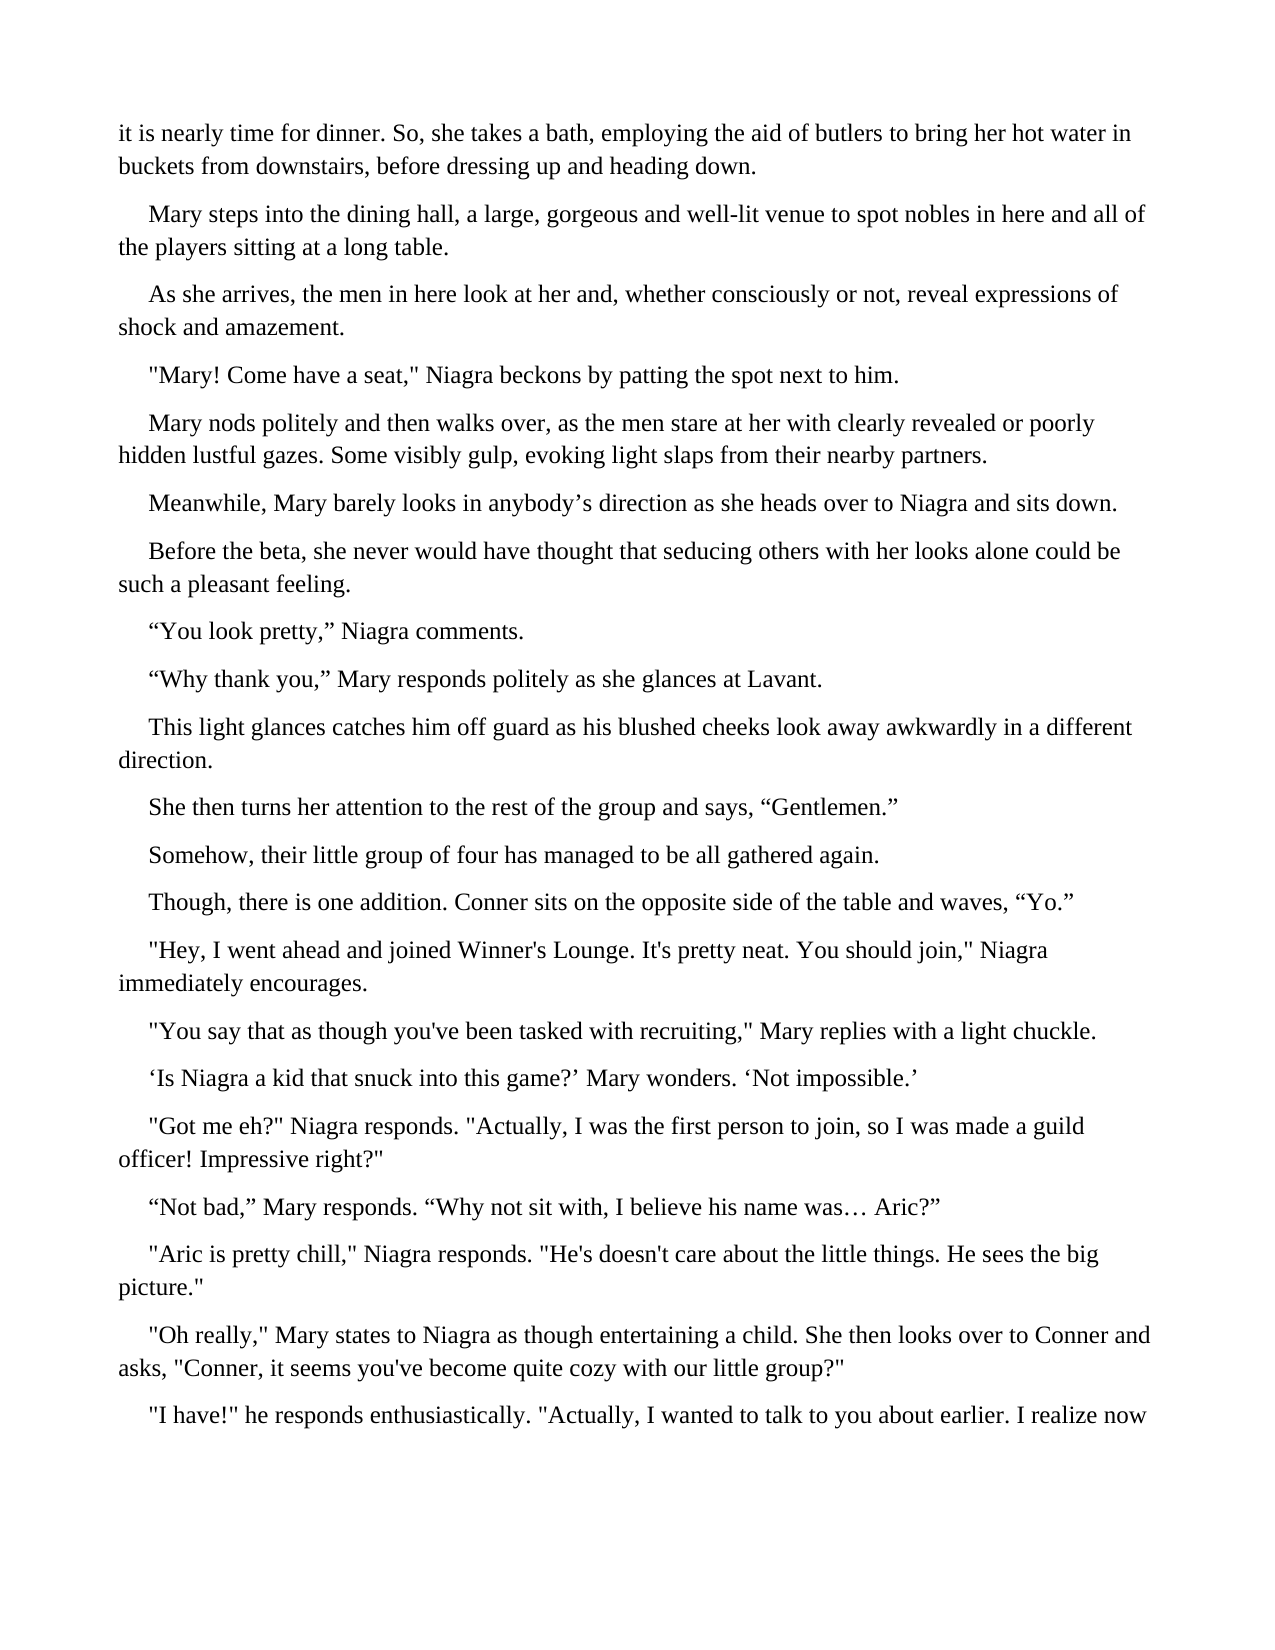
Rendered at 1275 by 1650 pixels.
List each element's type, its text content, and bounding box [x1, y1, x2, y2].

text Mary steps into the dining hall, a large, gorgeous and well-lit venue to spot nobles in here and all of the players sitting at a long table. [118, 199, 1157, 261]
text "Aric is pretty chill," Niagra responds. "He's doesn't care about the little things. He sees the big picture." [118, 1239, 1157, 1301]
text Somehow, their little group of four has managed to be all gathered again. [118, 840, 1157, 869]
text “You look pretty,” Niagra comments. [118, 616, 1157, 645]
text “Not bad,” Mary responds. “Why not sit with, I believe his name was… Aric?” [118, 1192, 1157, 1220]
text She then turns her attention to the rest of the group and says, “Gentlemen.” [118, 792, 1157, 821]
text "Got me eh?" Niagra responds. "Actually, I was the first person to join, so I was made a guild officer! Impressive right?" [118, 1111, 1157, 1173]
text As she arrives, the men in here look at her and, whether consciously or not, reveal expressions of shock and amazement. [118, 279, 1157, 341]
text it is nearly time for dinner. So, she takes a bath, employing the aid of butlers to bring her hot water in buckets from downstairs, before dressing up and heading down. [118, 118, 1157, 180]
text "Hey, I went ahead and joined Winner's Lounge. It's pretty neat. You should join," Niagra immediately encourages. [118, 935, 1157, 997]
text This light glances catches him off guard as his blushed cheeks look away awkwardly in a different direction. [118, 712, 1157, 773]
text "Mary! Come have a seat," Niagra beckons by patting the spot next to him. [118, 360, 1157, 389]
text Though, there is one addition. Conner sits on the opposite side of the table and waves, “Yo.” [118, 887, 1157, 916]
text Before the beta, she never would have thought that seducing others with her looks alone could be such a pleasant feeling. [118, 536, 1157, 598]
text "I have!" he responds enthusiastically. "Actually, I wanted to talk to you about earlier. I realize now [118, 1400, 1157, 1429]
text Meanwhile, Mary barely looks in anybody’s direction as she heads over to Niagra and sits down. [118, 488, 1157, 517]
text “Why thank you,” Mary responds politely as she glances at Lavant. [118, 664, 1157, 693]
text "You say that as though you've been tasked with recruiting," Mary replies with a light chuckle. [118, 1016, 1157, 1044]
text Mary nods politely and then walks over, as the men stare at her with clearly revealed or poorly hidden lustful gazes. Some visibly gulp, evoking light slaps from their nearby partners. [118, 408, 1157, 469]
text "Oh really," Mary states to Niagra as though entertaining a child. She then looks over to Conner and asks, "Conner, it seems you've become quite cozy with our little group?" [118, 1320, 1157, 1382]
text ‘Is Niagra a kid that snuck into this game?’ Mary wonders. ‘Not impossible.’ [118, 1063, 1157, 1092]
